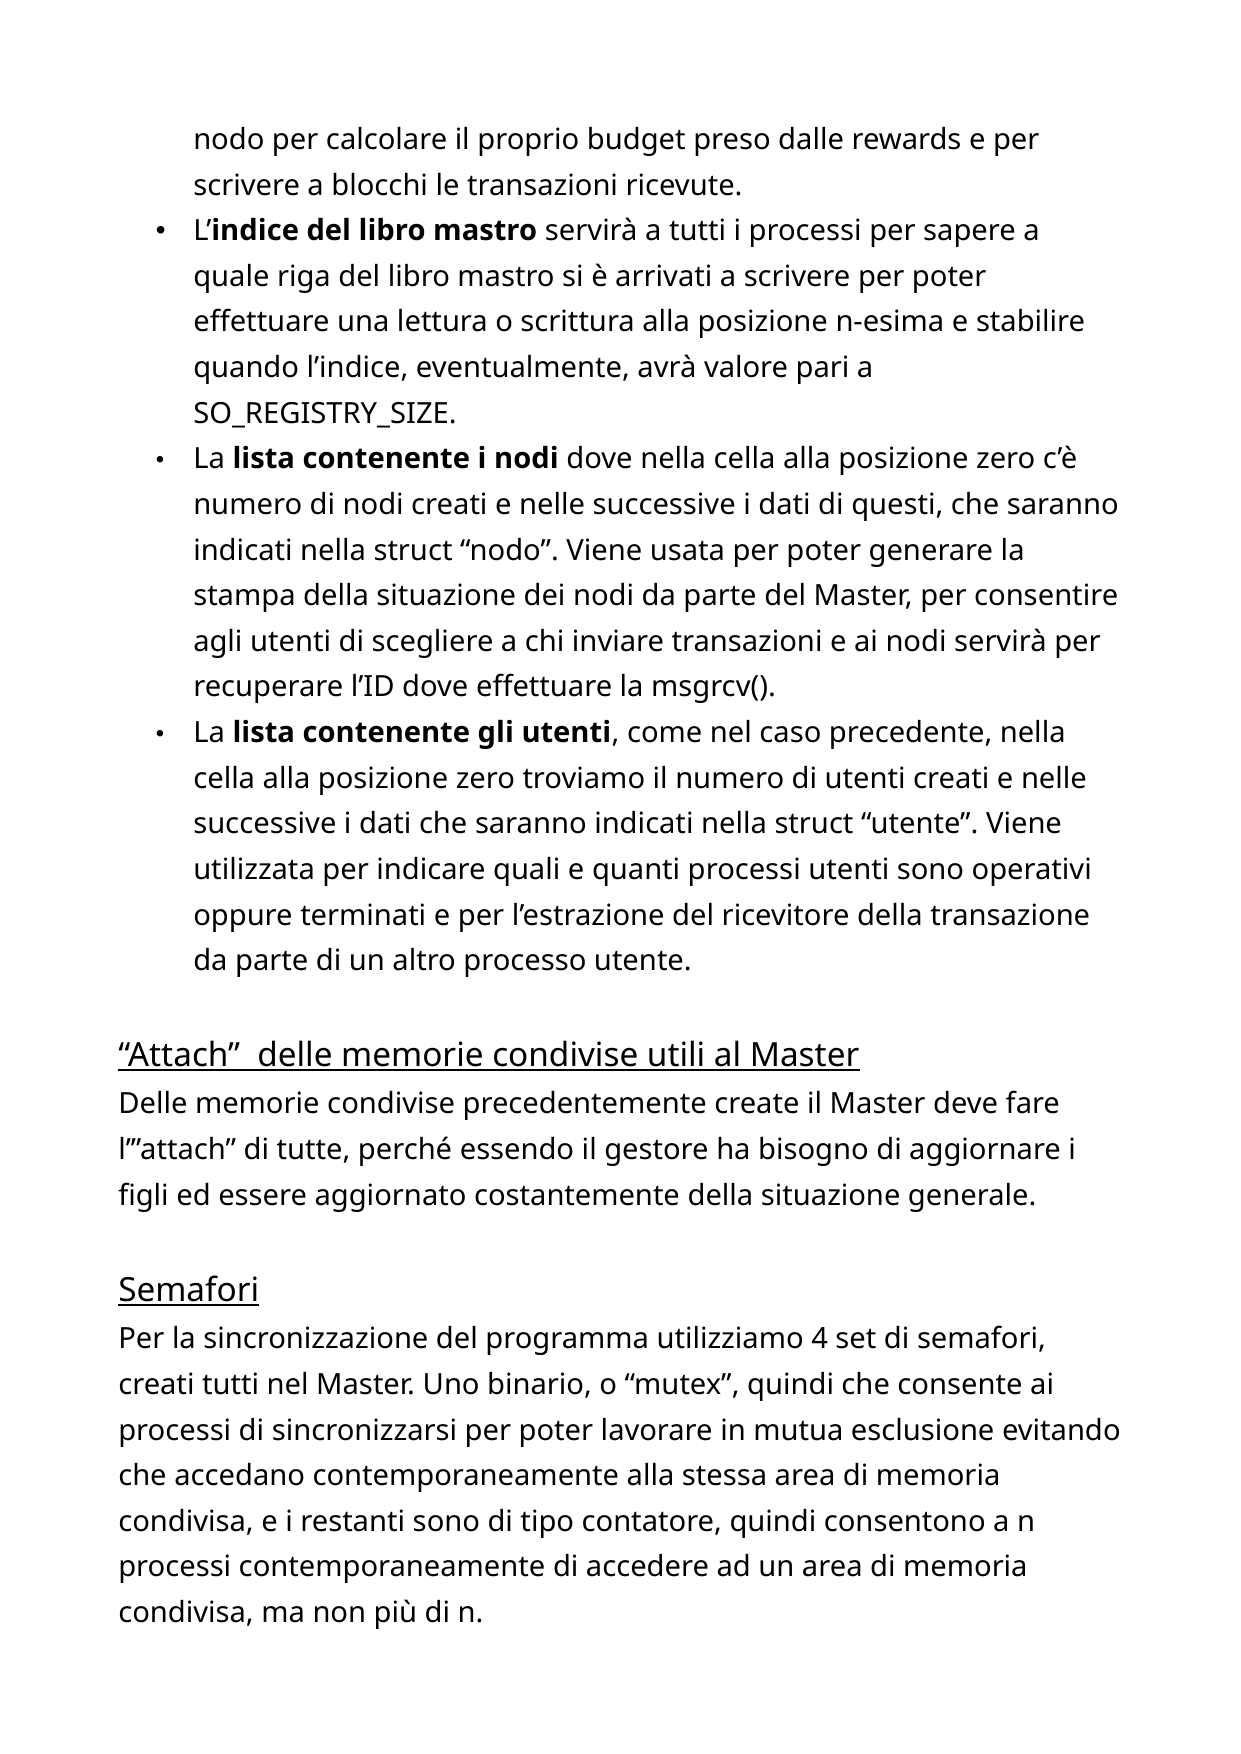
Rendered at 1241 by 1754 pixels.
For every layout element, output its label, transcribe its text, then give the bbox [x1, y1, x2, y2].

text Per la sincronizzazione del programma utilizziamo 4 set di semafori, creati tutti nel Master. Uno binario, o “mutex”, quindi che consente ai processi di sincronizzarsi per poter lavorare in mutua esclusione evitando che accedano contemporaneamente alla stessa area di memoria condivisa, e i restanti sono di tipo contatore, quindi consentono a n processi contemporaneamente di accedere ad un area di memoria condivisa, ma non più di n. [118, 1317, 1122, 1631]
text “Attach” delle memorie condivise utili al Master [118, 1031, 1122, 1076]
text Semafori [118, 1265, 1122, 1311]
list La lista contenente gli utenti, come nel caso precedente, nella cella alla posizione zero troviamo il numero di utenti creati e nelle successive i dati che saranno indicati nella struct “utente”. Viene utilizzata per indicare quali e quanti processi utenti sono operativi oppure terminati e per l’estrazione del ricevitore della transazione da parte di un altro processo utente. [156, 711, 1122, 979]
list nodo per calcolare il proprio budget preso dalle rewards e per scrivere a blocchi le transazioni ricevute. [156, 118, 1122, 203]
text Delle memorie condivise precedentemente create il Master deve fare l’”attach” di tutte, perché essendo il gestore ha bisogno di aggiornare i figli ed essere aggiornato costantemente della situazione generale. [118, 1083, 1122, 1214]
list L’indice del libro mastro servirà a tutti i processi per sapere a quale riga del libro mastro si è arrivati a scrivere per poter effettuare una lettura o scrittura alla posizione n-esima e stabilire quando l’indice, eventualmente, avrà valore pari a SO_REGISTRY_SIZE. [156, 209, 1122, 432]
list La lista contenente i nodi dove nella cella alla posizione zero c’è numero di nodi creati e nelle successive i dati di questi, che saranno indicati nella struct “nodo”. Viene usata per poter generare la stampa della situazione dei nodi da parte del Master, per consentire agli utenti di scegliere a chi inviare transazioni e ai nodi servirà per recuperare l’ID dove effettuare la msgrcv(). [156, 437, 1122, 705]
